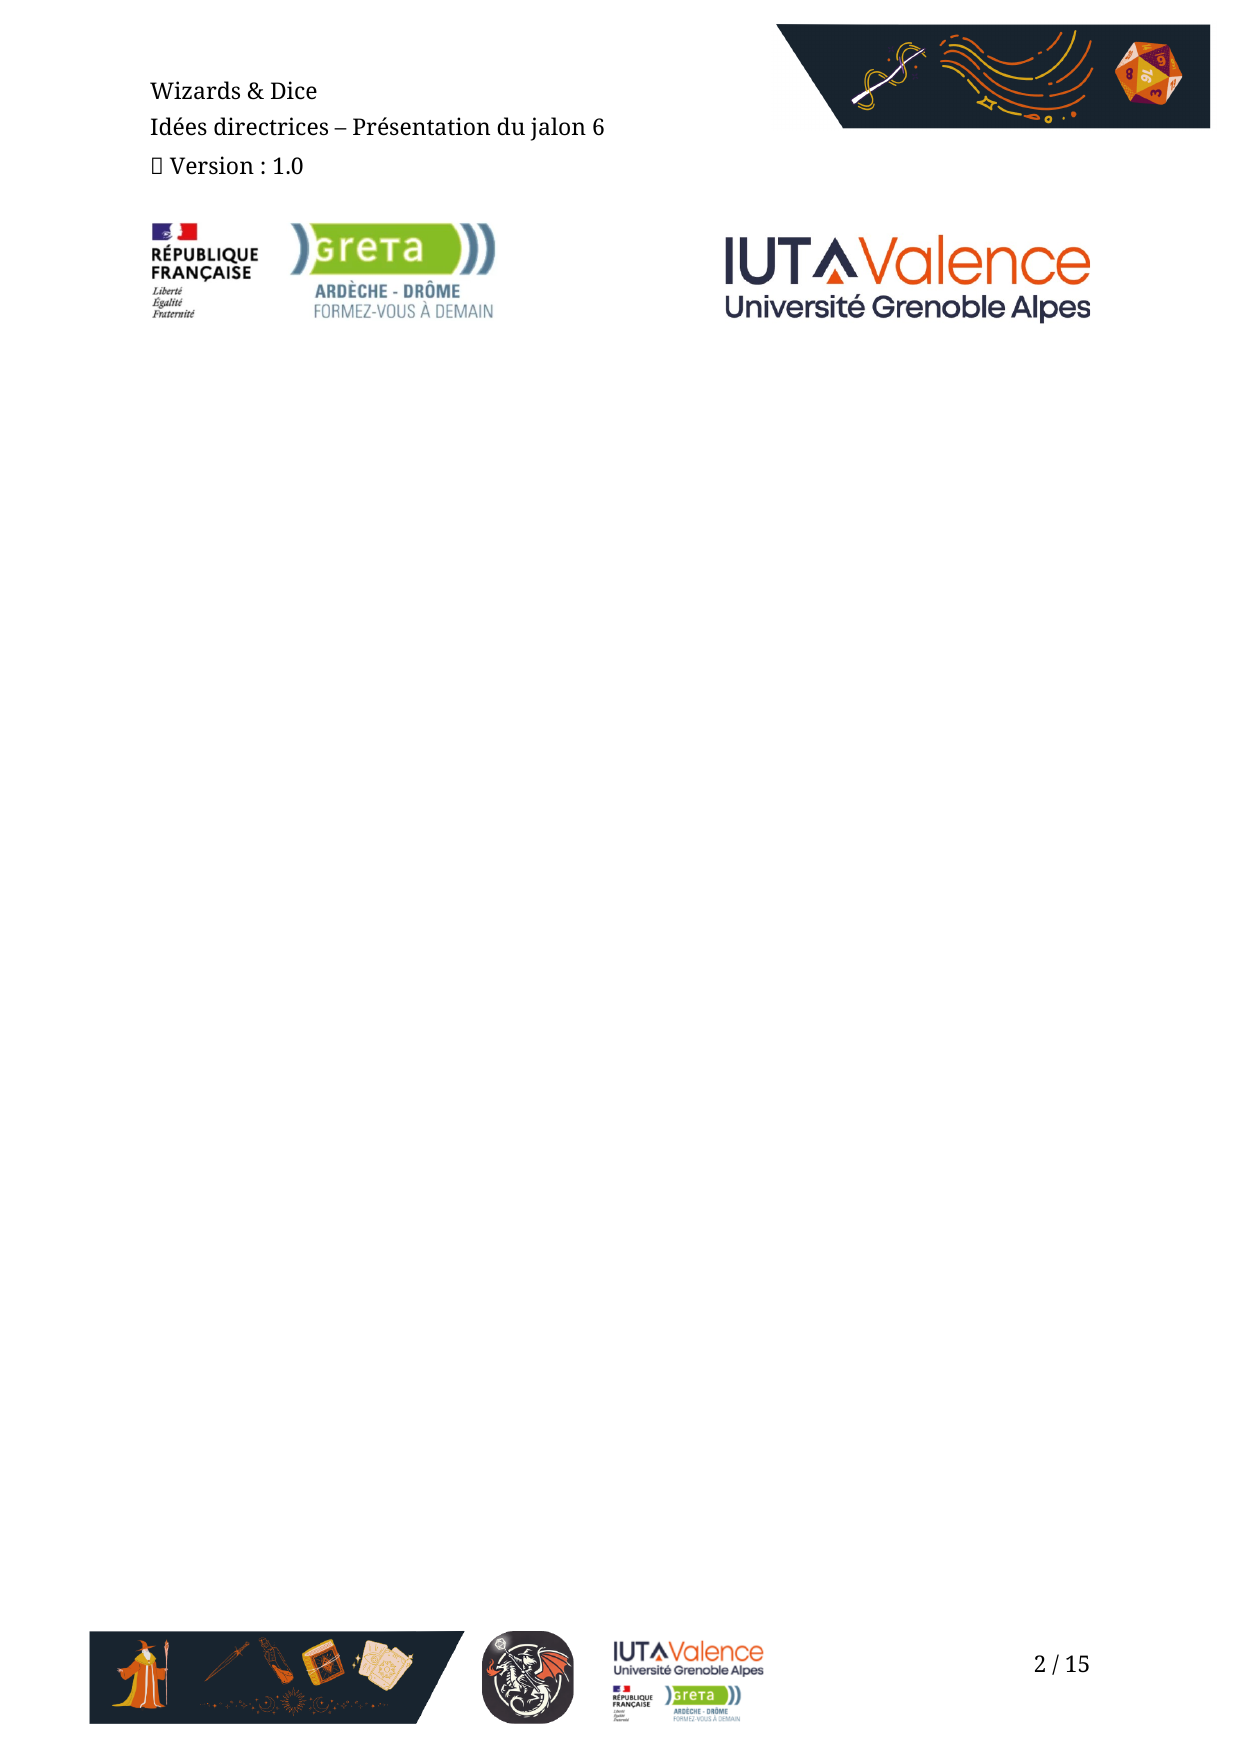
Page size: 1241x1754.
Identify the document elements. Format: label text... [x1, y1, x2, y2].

text 🔄 Version : 1.0 [150, 150, 1090, 181]
picture [150, 221, 498, 321]
picture [771, 21, 1218, 131]
picture [721, 232, 1091, 324]
picture [81, 1620, 788, 1733]
